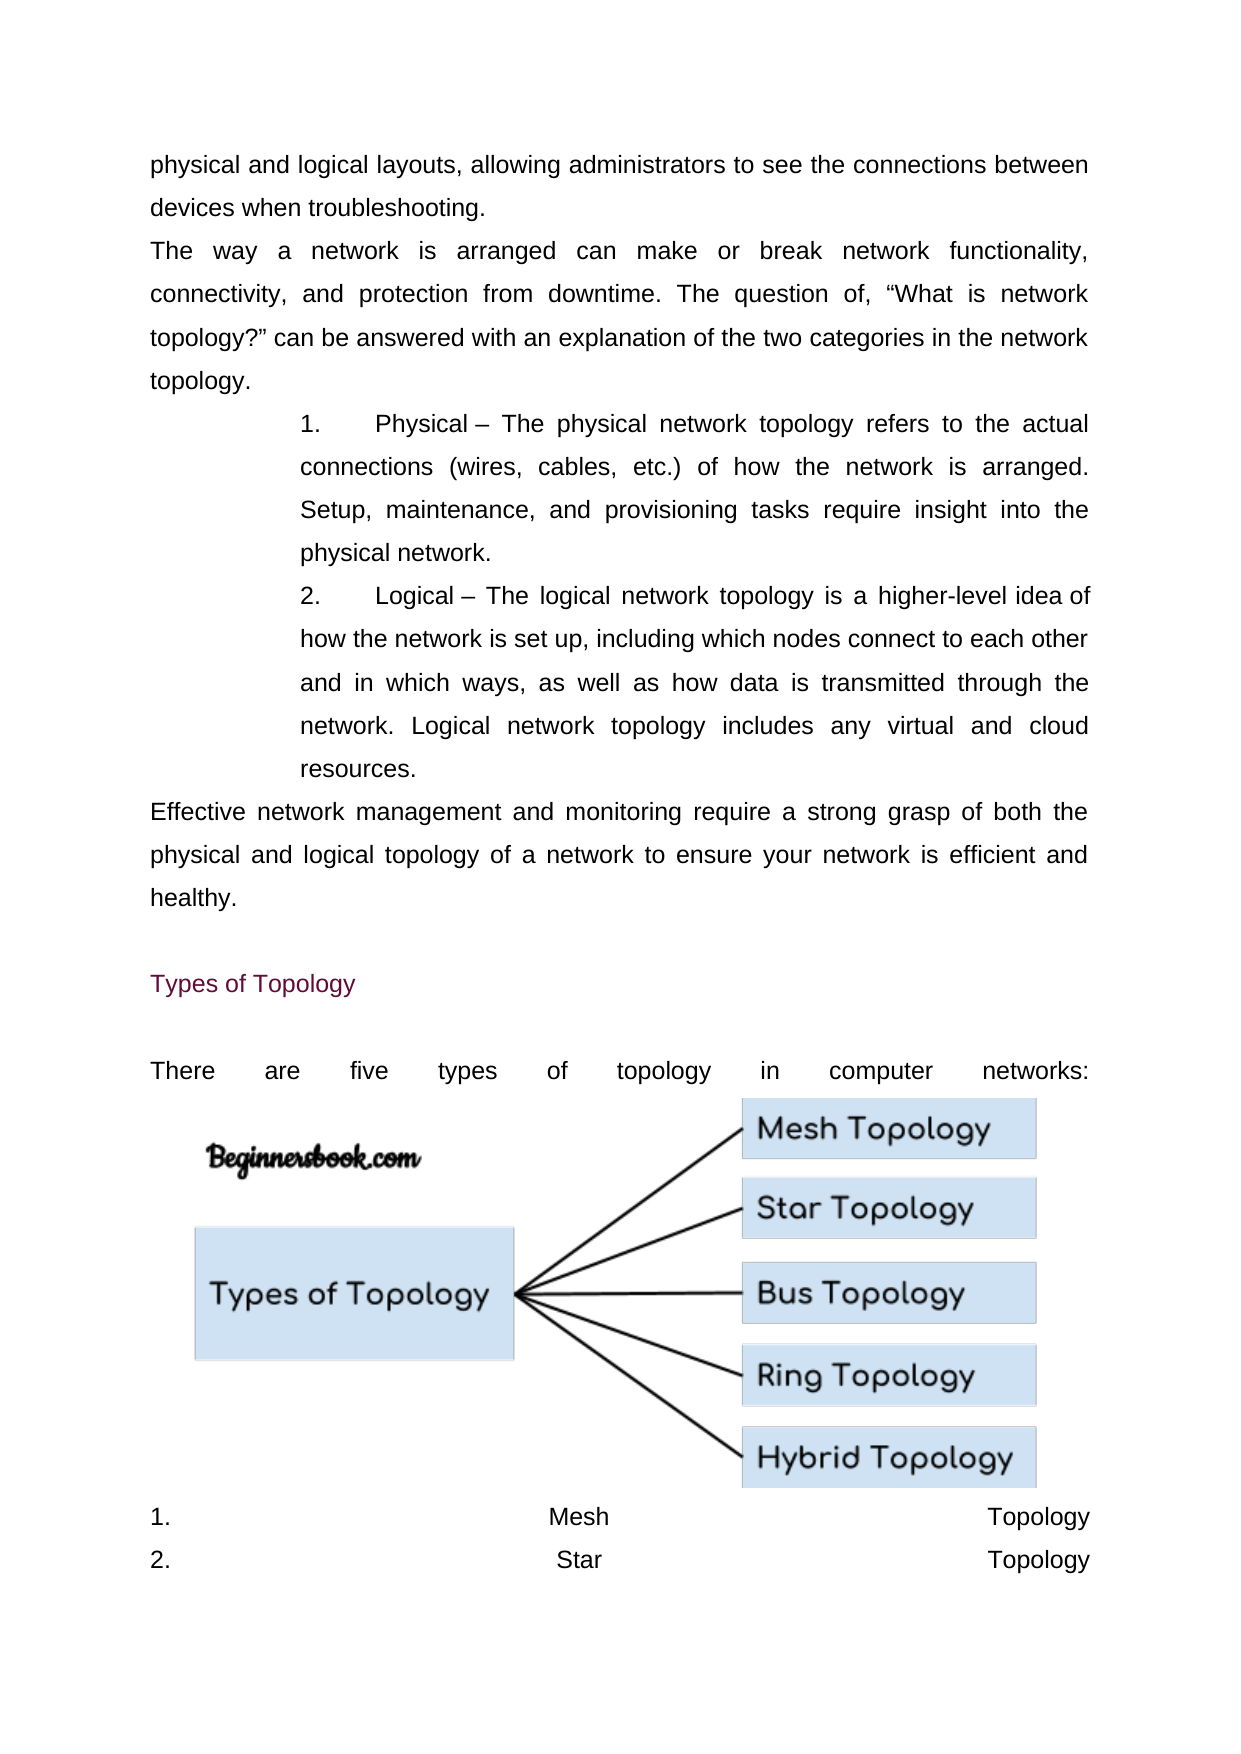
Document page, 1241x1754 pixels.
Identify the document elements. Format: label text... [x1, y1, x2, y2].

list Logical – The logical network topology is a higher-level idea of how the network is set up, including which nodes connect to each other and in which ways, as well as how data is transmitted through the network. Logical network topology includes any virtual and cloud resources. [300, 581, 1090, 782]
text There are five types of topology in computer networks: 1. Mesh Topology 2. Star Topology [150, 1056, 1090, 1574]
text The way a network is arranged can make or break network functionality, connectivity, and protection from downtime. The question of, “What is network topology?” can be answered with an explanation of the two categories in the network topology. [150, 236, 1090, 394]
text physical and logical layouts, allowing administrators to see the connections between devices when troubleshooting. [150, 150, 1090, 222]
text Effective network management and monitoring require a strong grasp of both the physical and logical topology of a network to ensure your network is efficient and healthy. [150, 797, 1090, 912]
subtitle Types of Topology [150, 969, 1090, 998]
list Physical – The physical network topology refers to the actual connections (wires, cables, etc.) of how the network is arranged. Setup, maintenance, and provisioning tasks require insight into the physical network. [300, 409, 1090, 567]
